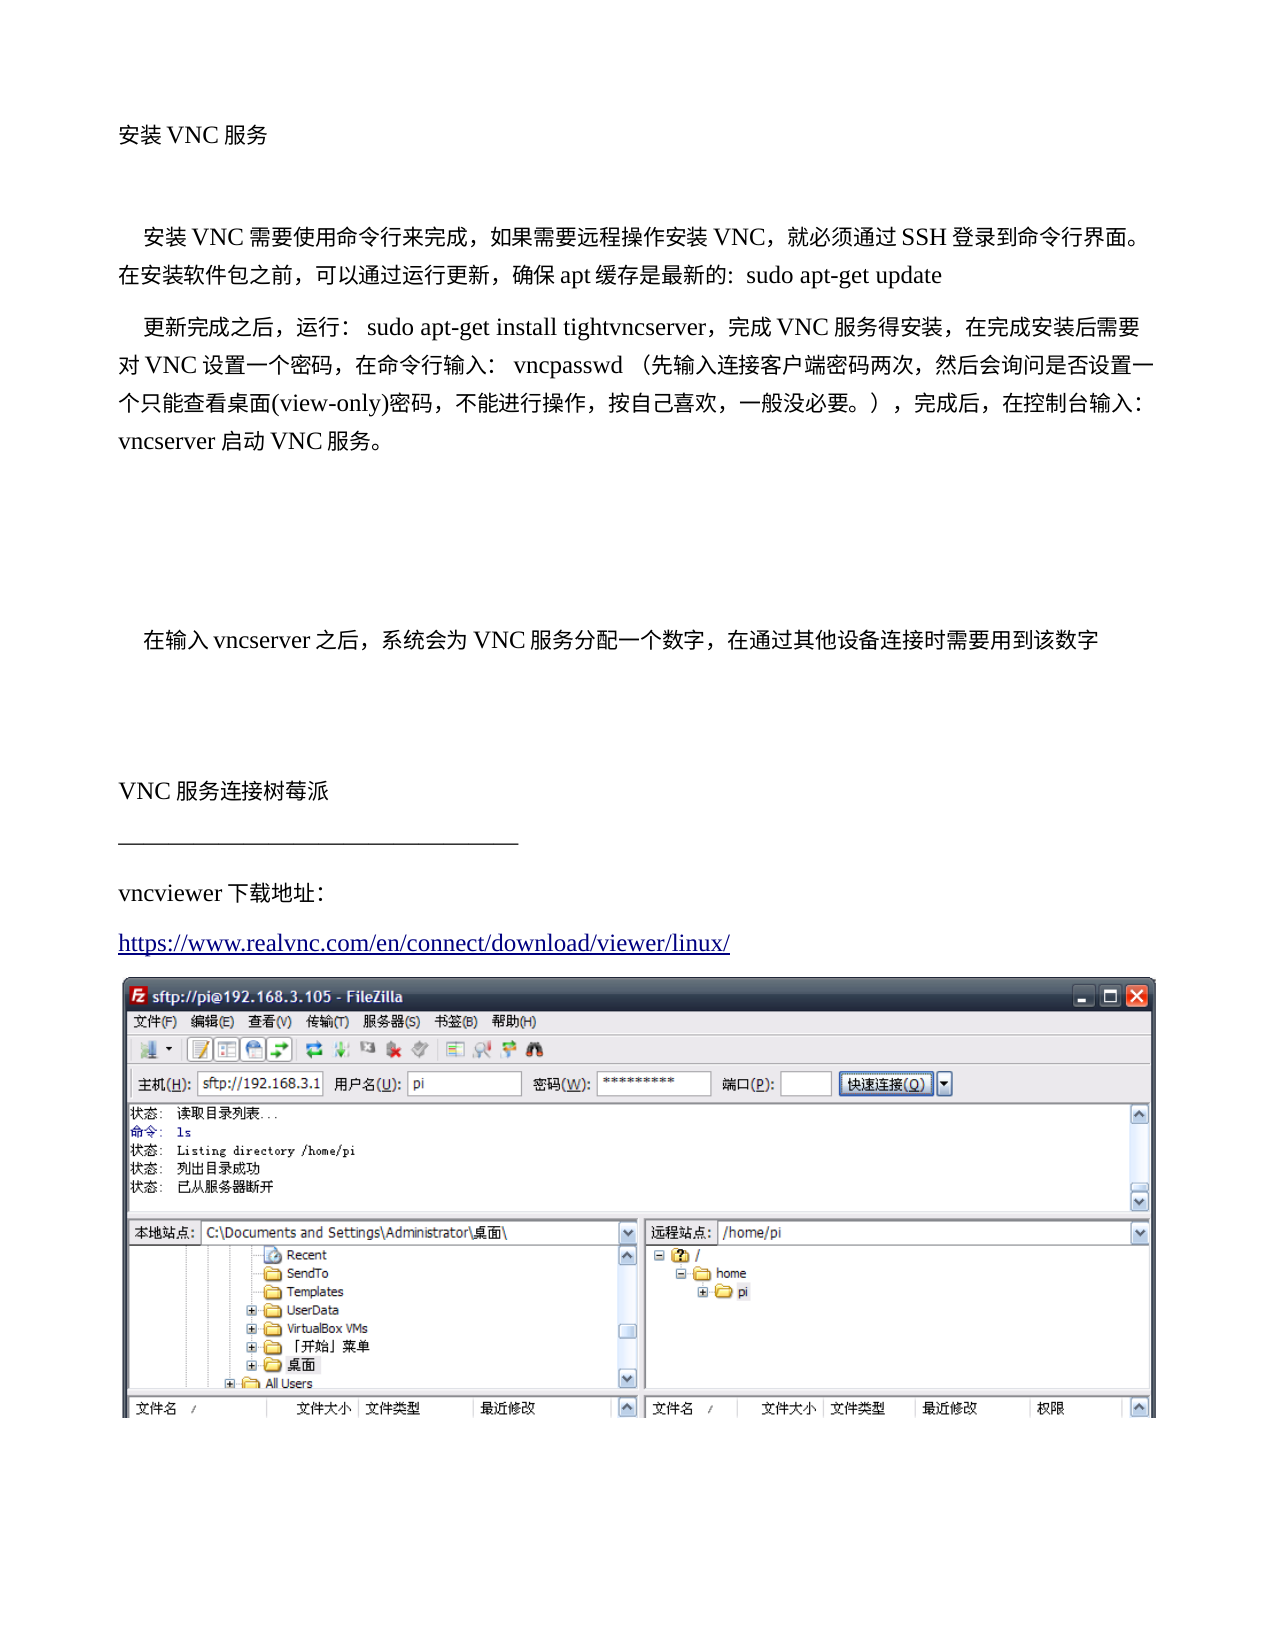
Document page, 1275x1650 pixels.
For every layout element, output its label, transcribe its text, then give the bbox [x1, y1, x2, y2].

text ———————————————— [118, 827, 1157, 855]
text 在输入vncserver之后，系统会为VNC服务分配一个数字，在通过其他设备连接时需要用到该数字 [118, 623, 1157, 655]
text 更新完成之后，运行： sudo apt-get install tightvncserver，完成VNC服务得安装，在完成安装后需要对VNC设置一个密码，在命令行输入： vncpasswd （先输入连接客户端密码两次，然后会询问是否设置一个只能查看桌面(view-only)密码，不能进行操作，按自己喜欢，一般没必要。），完成后，在控制台输入： vncserver 启动VNC服务。 [118, 310, 1157, 456]
picture [118, 977, 1157, 1418]
text vncviewer下载地址： [118, 876, 1157, 907]
text 安装VNC服务 [118, 118, 1157, 150]
text VNC服务连接树莓派 [118, 774, 1157, 806]
text 安装VNC需要使用命令行来完成，如果需要远程操作安装VNC，就必须通过SSH登录到命令行界面。在安装软件包之前，可以通过运行更新，确保apt缓存是最新的: sudo apt-get update [118, 220, 1157, 289]
text https://www.realvnc.com/en/connect/download/viewer/linux/ [118, 928, 1157, 957]
